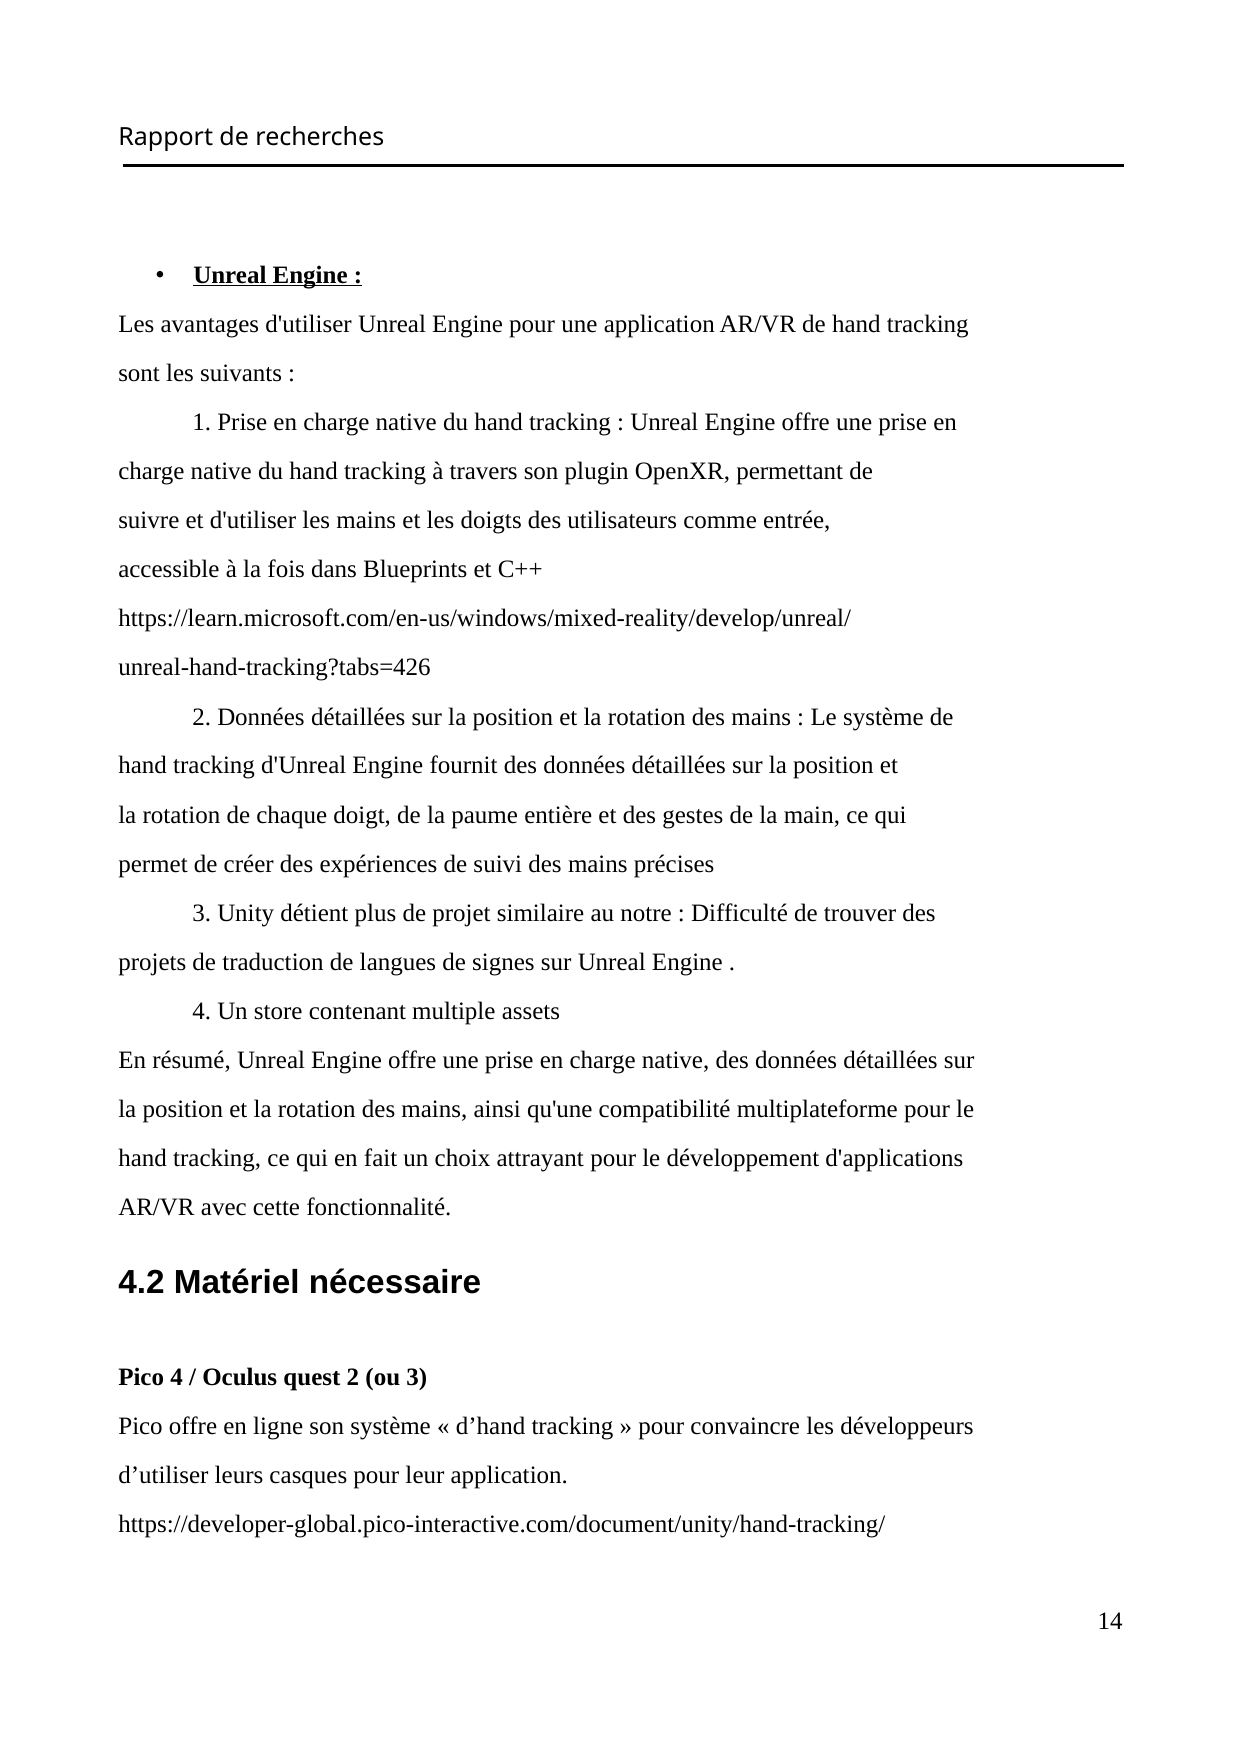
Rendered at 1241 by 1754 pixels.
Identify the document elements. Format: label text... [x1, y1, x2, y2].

text la position et la rotation des mains, ainsi qu'une compatibilité multiplateforme pour le [118, 1094, 1122, 1123]
text accessible à la fois dans Blueprints et C++ [118, 554, 1122, 583]
text 2. Données détaillées sur la position et la rotation des mains : Le système de [118, 702, 1122, 730]
text Pico offre en ligne son système « d’hand tracking » pour convaincre les développeurs [118, 1411, 1122, 1440]
text sont les suivants : [118, 358, 1122, 387]
text 1. Prise en charge native du hand tracking : Unreal Engine offre une prise en [118, 407, 1122, 436]
text 3. Unity détient plus de projet similaire au notre : Difficulté de trouver des [118, 898, 1122, 927]
text https://developer-global.pico-interactive.com/document/unity/hand-tracking/ [118, 1509, 1122, 1538]
text projets de traduction de langues de signes sur Unreal Engine . [118, 947, 1122, 976]
text Pico 4 / Oculus quest 2 (ou 3) [118, 1362, 1122, 1391]
text d’utiliser leurs casques pour leur application. [118, 1460, 1122, 1489]
text permet de créer des expériences de suivi des mains précises [118, 849, 1122, 877]
text charge native du hand tracking à travers son plugin OpenXR, permettant de [118, 456, 1122, 485]
text unreal-hand-tracking?tabs=426 [118, 652, 1122, 681]
text 4. Un store contenant multiple assets [118, 996, 1122, 1025]
text AR/VR avec cette fonctionnalité. [118, 1192, 1122, 1221]
text hand tracking d'Unreal Engine fournit des données détaillées sur la position et [118, 751, 1122, 779]
text En résumé, Unreal Engine offre une prise en charge native, des données détaillées sur [118, 1045, 1122, 1074]
text suivre et d'utiliser les mains et les doigts des utilisateurs comme entrée, [118, 505, 1122, 534]
text la rotation de chaque doigt, de la paume entière et des gestes de la main, ce qui [118, 800, 1122, 828]
list Unreal Engine : [156, 260, 1122, 289]
text https://learn.microsoft.com/en-us/windows/mixed-reality/develop/unreal/ [118, 603, 1122, 632]
text Les avantages d'utiliser Unreal Engine pour une application AR/VR de hand tracking [118, 309, 1122, 338]
text hand tracking, ce qui en fait un choix attrayant pour le développement d'applications [118, 1143, 1122, 1172]
subtitle 4.2 Matériel nécessaire [118, 1262, 1122, 1301]
